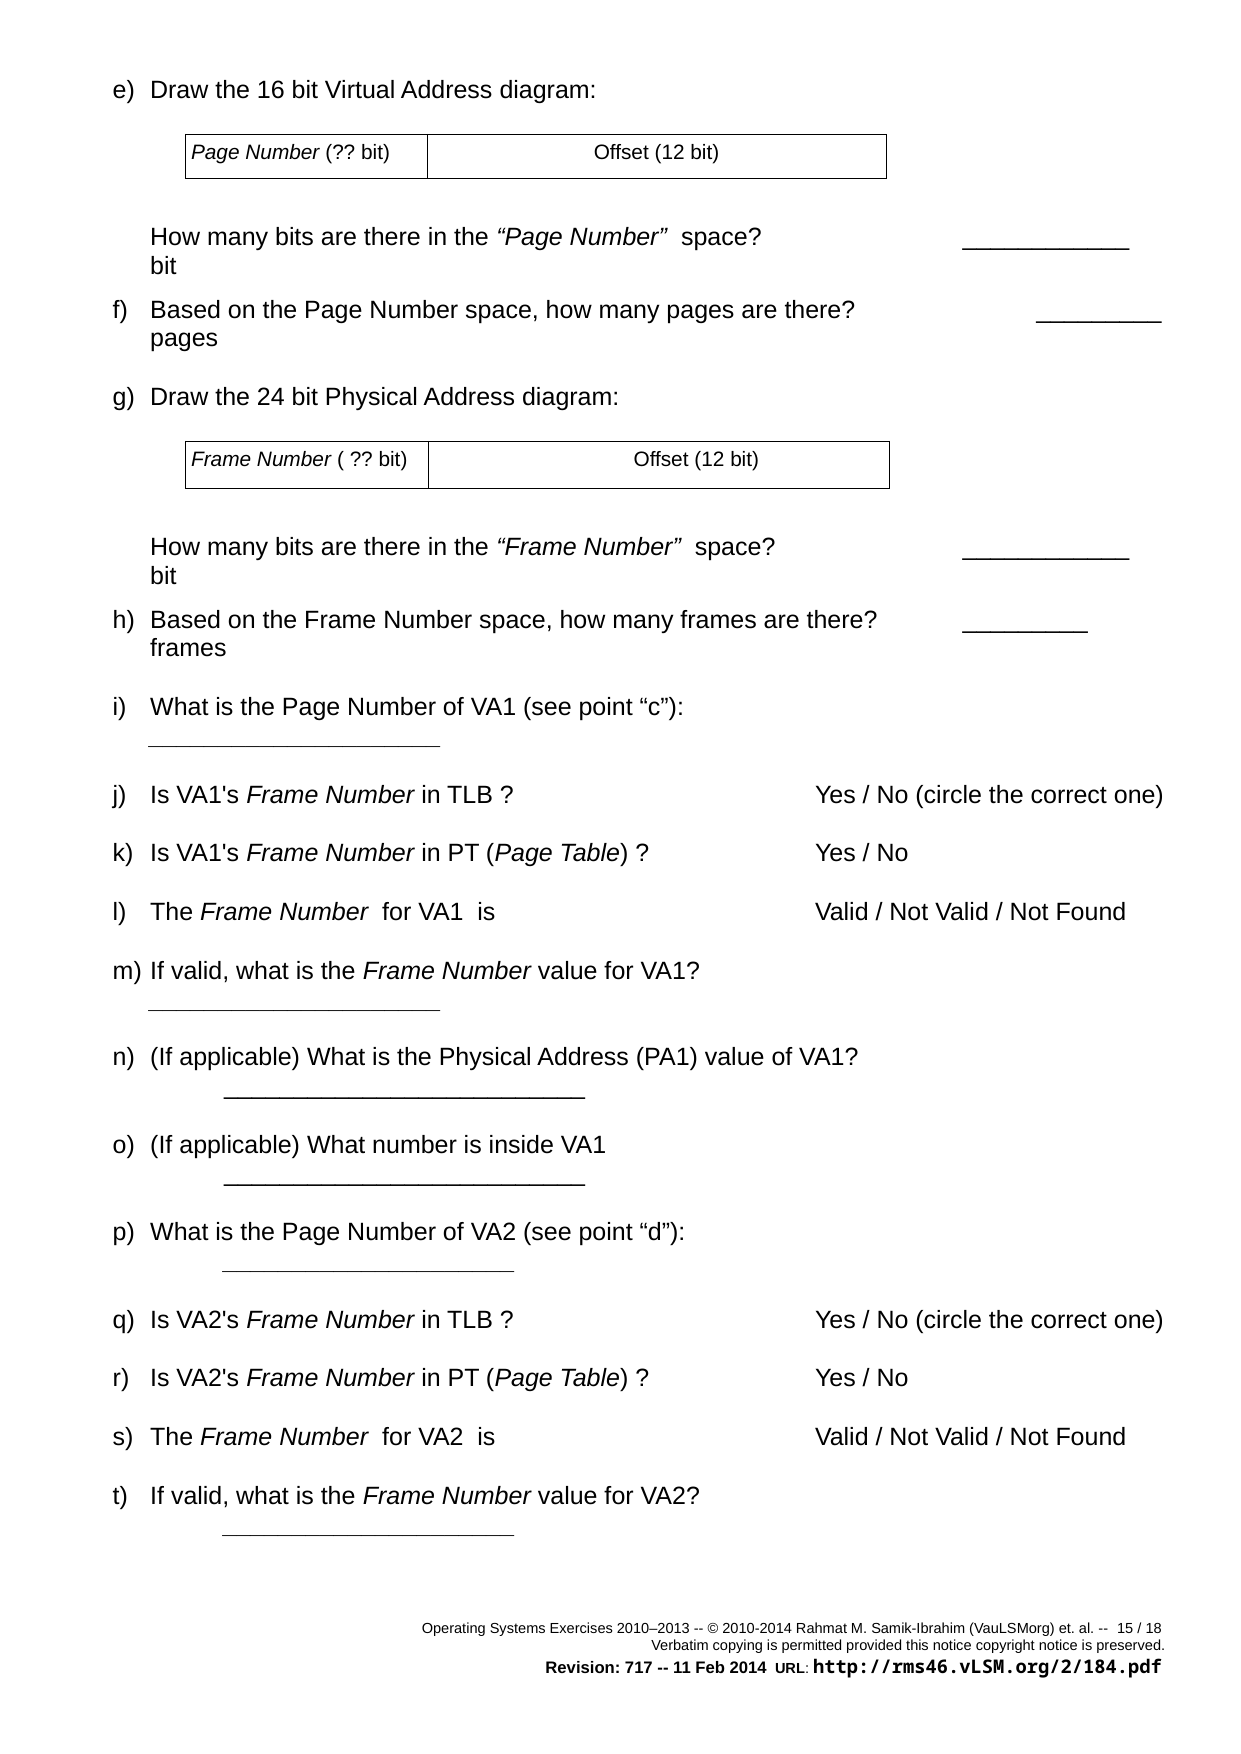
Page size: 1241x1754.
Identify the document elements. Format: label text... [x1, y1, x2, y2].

list The Frame Number for VA2 is Valid / Not Valid / Not Found [112, 1422, 1166, 1451]
list How many bits are there in the “Frame Number” space? ____________ bit [112, 532, 1166, 590]
list (If applicable) What is the Physical Address (PA1) value of VA1? __________________________ [112, 1042, 1166, 1100]
list Draw the 16 bit Virtual Address diagram: [112, 75, 1166, 104]
list (If applicable) What number is inside VA1 __________________________ [112, 1130, 1166, 1187]
table_header Page Number (?? bit) [186, 135, 427, 178]
list Based on the Page Number space, how many pages are there? _________ pages [112, 294, 1166, 352]
list Is VA2's Frame Number in PT (Page Table) ? Yes / No [112, 1363, 1166, 1392]
list Is VA2's Frame Number in TLB ? Yes / No (circle the correct one) [112, 1305, 1166, 1333]
list Based on the Frame Number space, how many frames are there? _________ frames [112, 605, 1166, 662]
list What is the Page Number of VA2 (see point “d”): _____________________ [112, 1217, 1166, 1275]
list If valid, what is the Frame Number value for VA1? _____________________ [112, 956, 1166, 1013]
table_header Offset (12 bit) [429, 442, 889, 488]
list The Frame Number for VA1 is Valid / Not Valid / Not Found [112, 897, 1166, 926]
list Is VA1's Frame Number in PT (Page Table) ? Yes / No [112, 838, 1166, 867]
table_header Offset (12 bit) [428, 135, 886, 178]
list What is the Page Number of VA1 (see point “c”): _____________________ [112, 692, 1166, 750]
list Is VA1's Frame Number in TLB ? Yes / No (circle the correct one) [112, 780, 1166, 808]
list If valid, what is the Frame Number value for VA2? _____________________ [112, 1481, 1166, 1538]
table_header Frame Number ( ?? bit) [186, 442, 428, 488]
list Draw the 24 bit Physical Address diagram: [112, 382, 1166, 411]
list How many bits are there in the “Page Number” space? ____________ bit [112, 222, 1166, 279]
